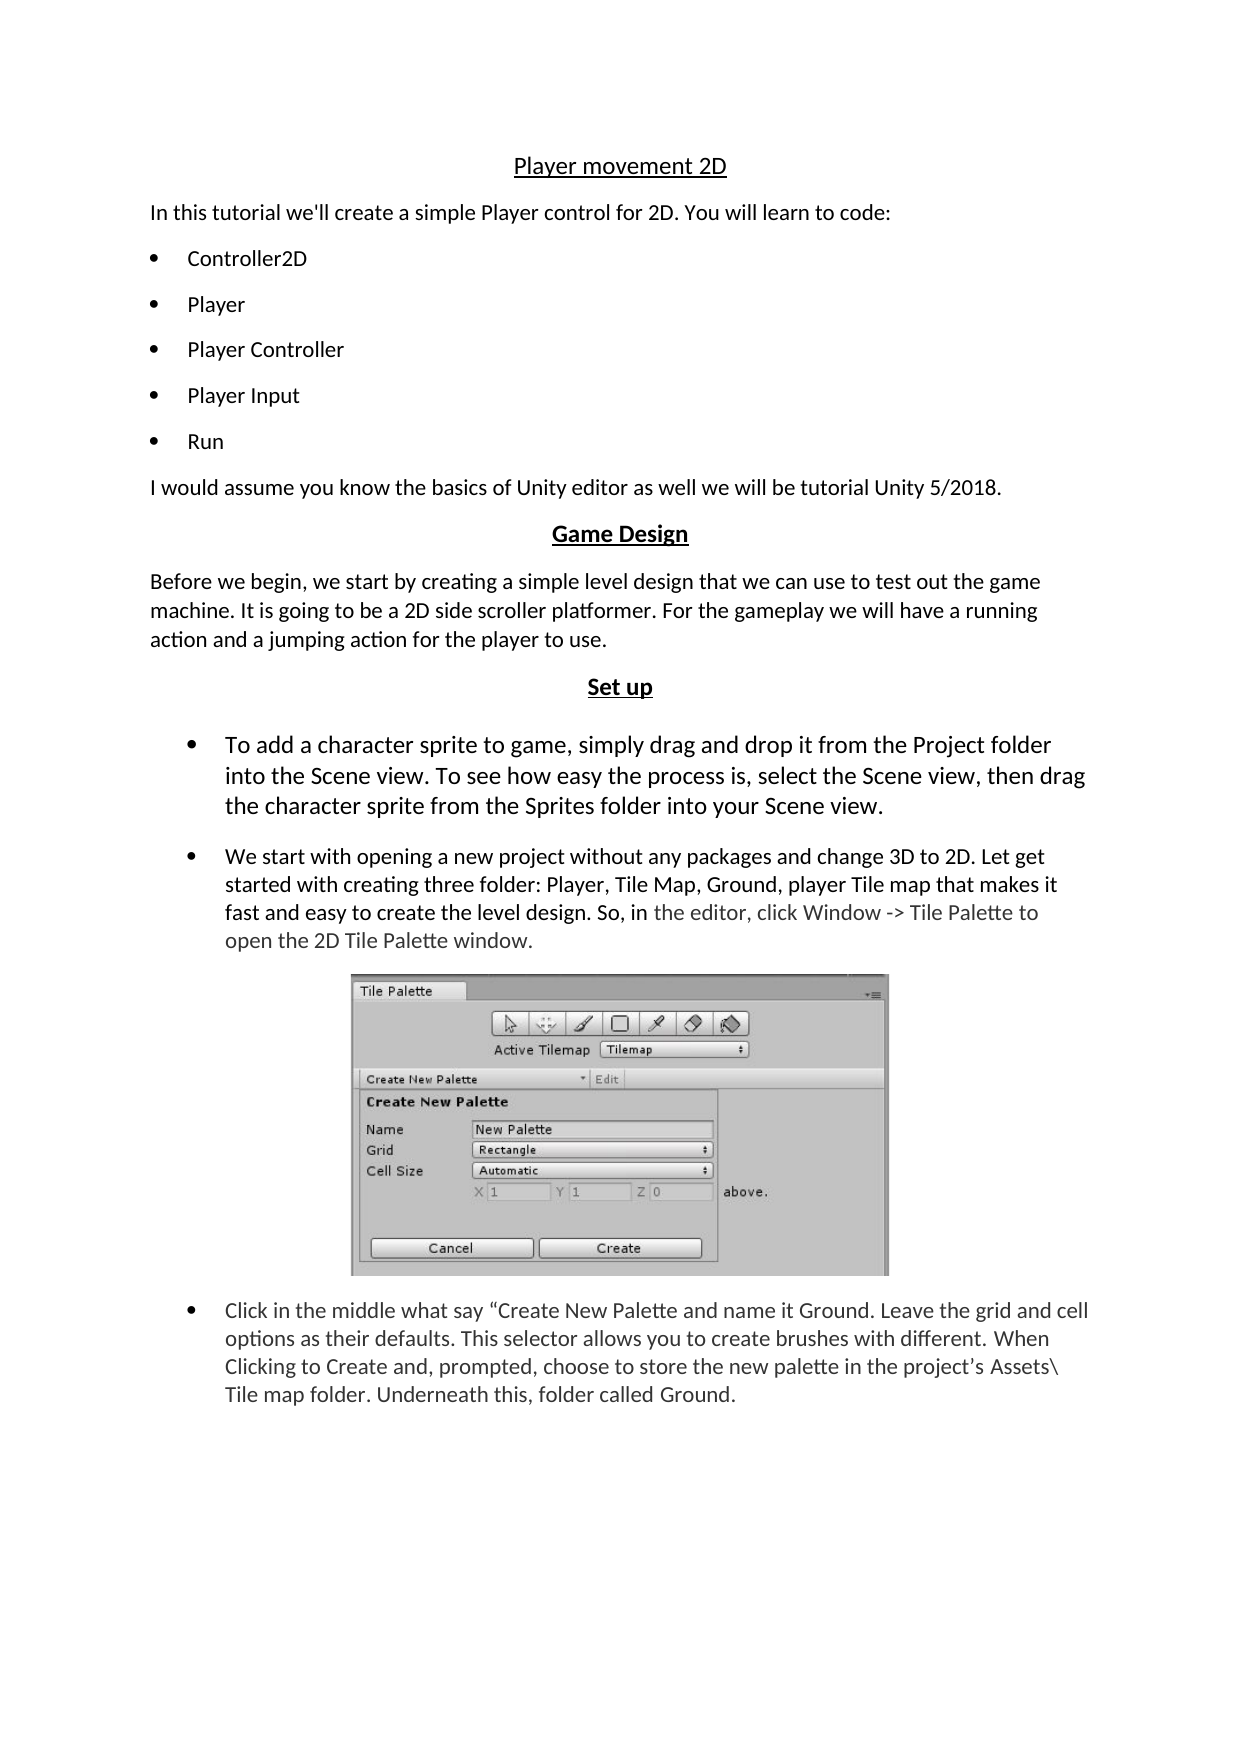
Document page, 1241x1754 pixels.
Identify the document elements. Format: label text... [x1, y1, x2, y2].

list To add a character sprite to game, simply drag and drop it from the Project folder into the Scene view. To see how easy the process is, select the Scene view, then drag the character sprite from the Sprites folder into your Scene view. [187, 729, 1090, 821]
list Click in the middle what say “Create New Palette and name it Ground. Leave the grid and cell options as their defaults. This selector allows you to create brushes with different. When Clicking to Create and, prompted, choose to store the new palette in the project’s Assets\Tile map folder. Underneath this, folder called Ground. [187, 1296, 1090, 1408]
list Controller2D [150, 244, 1090, 272]
text Before we begin, we start by creating a simple level design that we can use to test out the game machine. It is going to be a 2D side scroller platformer. For the gameplay we will have a running action and a jumping action for the player to use. [150, 567, 1090, 653]
text In this tutorial we'll create a simple Player control for 2D. You will learn to code: [150, 198, 1090, 226]
text Set up [150, 671, 1090, 701]
list Player Controller [150, 336, 1090, 363]
text Game Design [150, 518, 1090, 549]
list Player [150, 290, 1090, 318]
text I would assume you know the basics of Unity editor as well we will be tutorial Unity 5/2018. [150, 473, 1090, 501]
text Player movement 2D [150, 150, 1090, 181]
list Player Input [150, 381, 1090, 409]
list Run [150, 427, 1090, 455]
list We start with opening a new project without any packages and change 3D to 2D. Let get started with creating three folder: Player, Tile Map, Ground, player Tile map that makes it fast and easy to create the level design. So, in the editor, click Window -> Tile Palette to open the 2D Tile Palette window. [187, 842, 1090, 954]
